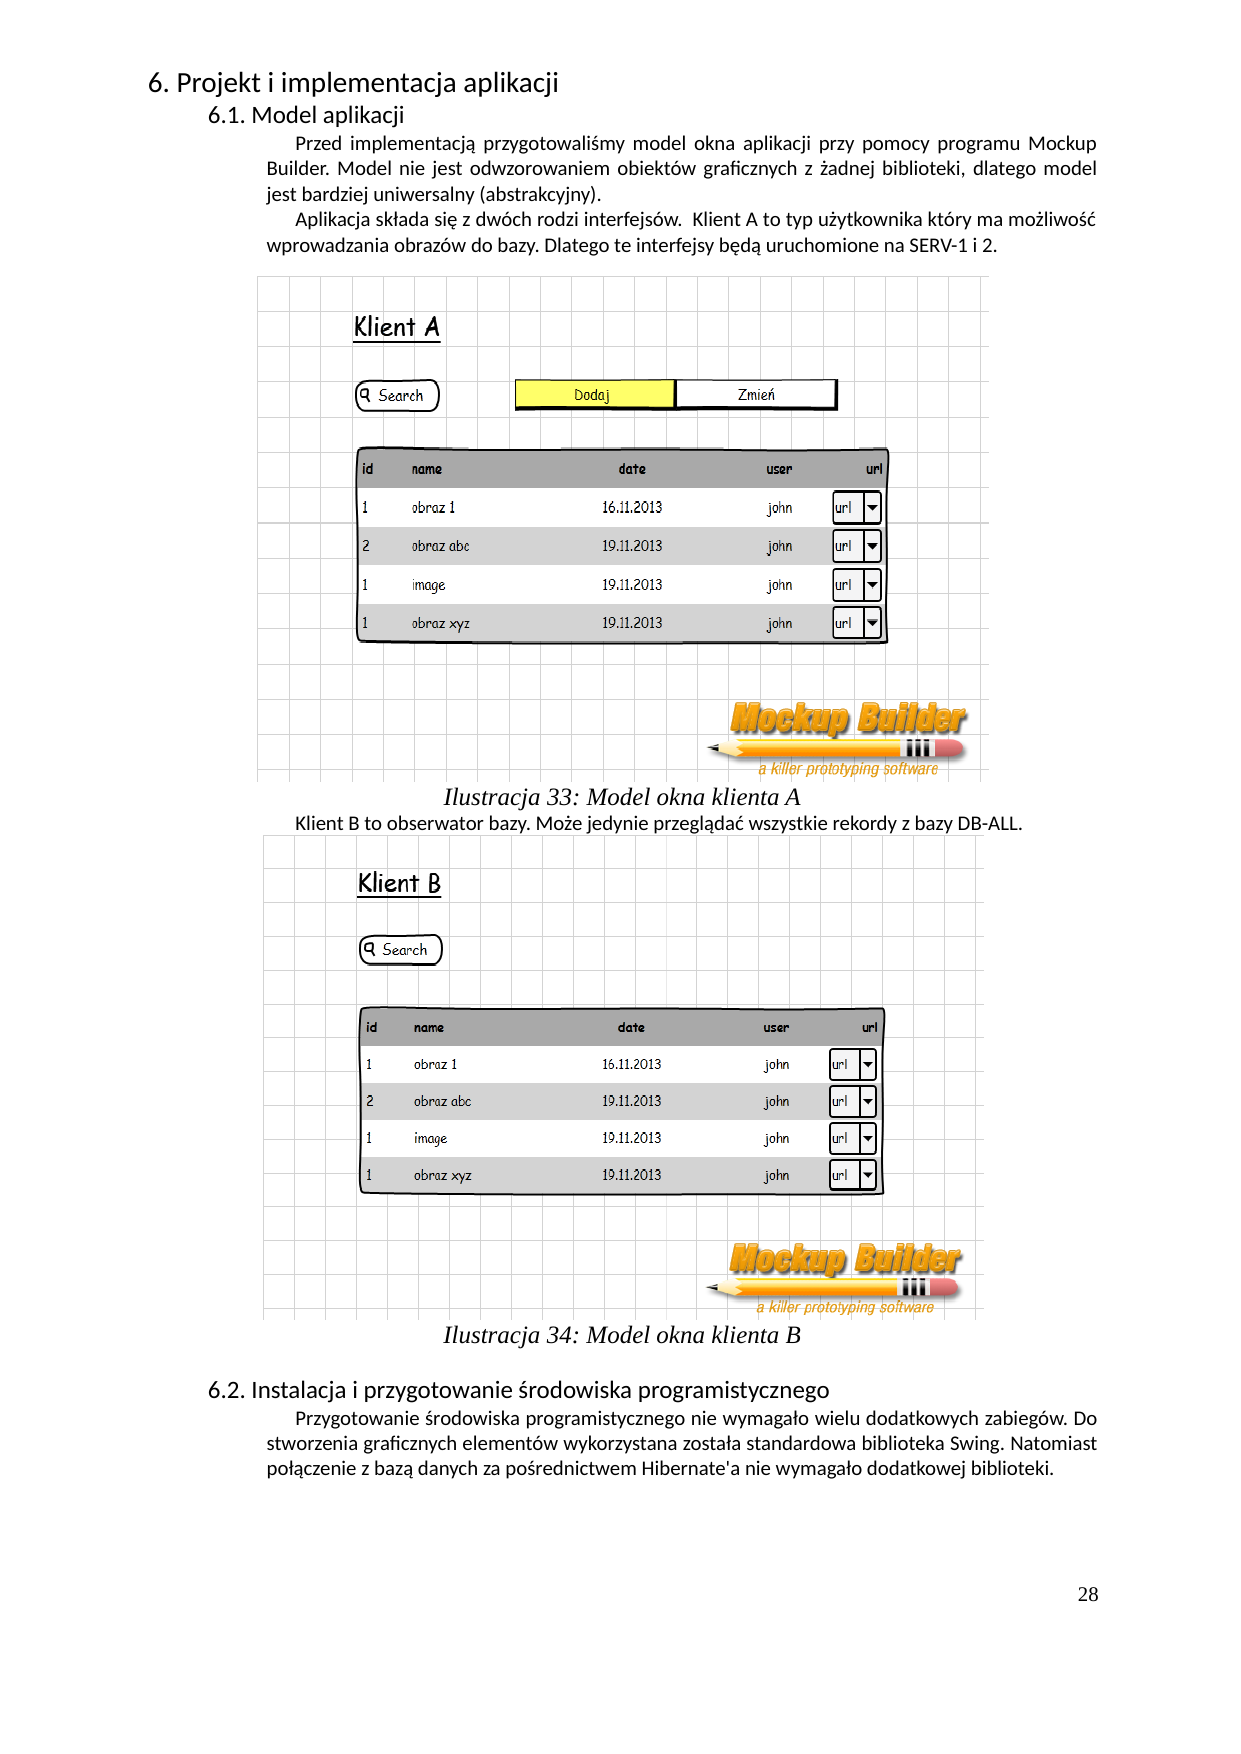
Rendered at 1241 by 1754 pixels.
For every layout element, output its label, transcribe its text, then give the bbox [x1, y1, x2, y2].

text Klient B to obserwator bazy. Może jedynie przeglądać wszystkie rekordy z bazy DB-ALL. [266, 257, 1098, 836]
text Ilustracja 33: Model okna klienta A [258, 782, 988, 811]
text Ilustracja 34: Model okna klienta B [263, 1320, 983, 1349]
picture [263, 835, 984, 1320]
text Aplikacja składa się z dwóch rodzi interfejsów. Klient A to typ użytkownika który ma możliwość wprowadzania obrazów do bazy. Dlatego te interfejsy będą uruchomione na SERV-1 i 2. [266, 206, 1098, 257]
subtitle 6.2. Instalacja i przygotowanie środowiska programistycznego [208, 1374, 1098, 1405]
text Przygotowanie środowiska programistycznego nie wymagało wielu dodatkowych zabiegów. Do stworzenia graficznych elementów wykorzystana została standardowa biblioteka Swing. Natomiast połączenie z bazą danych za pośrednictwem Hibernate'a nie wymagało dodatkowej biblioteki. [266, 1405, 1098, 1481]
picture [257, 276, 989, 782]
text Przed implementacją przygotowaliśmy model okna aplikacji przy pomocy programu Mockup Builder. Model nie jest odwzorowaniem obiektów graficznych z żadnej biblioteki, dlatego model jest bardziej uniwersalny (abstrakcyjny). [266, 130, 1098, 206]
subtitle 6.1. Model aplikacji [208, 100, 1098, 130]
subtitle 6. Projekt i implementacja aplikacji [148, 64, 1098, 100]
